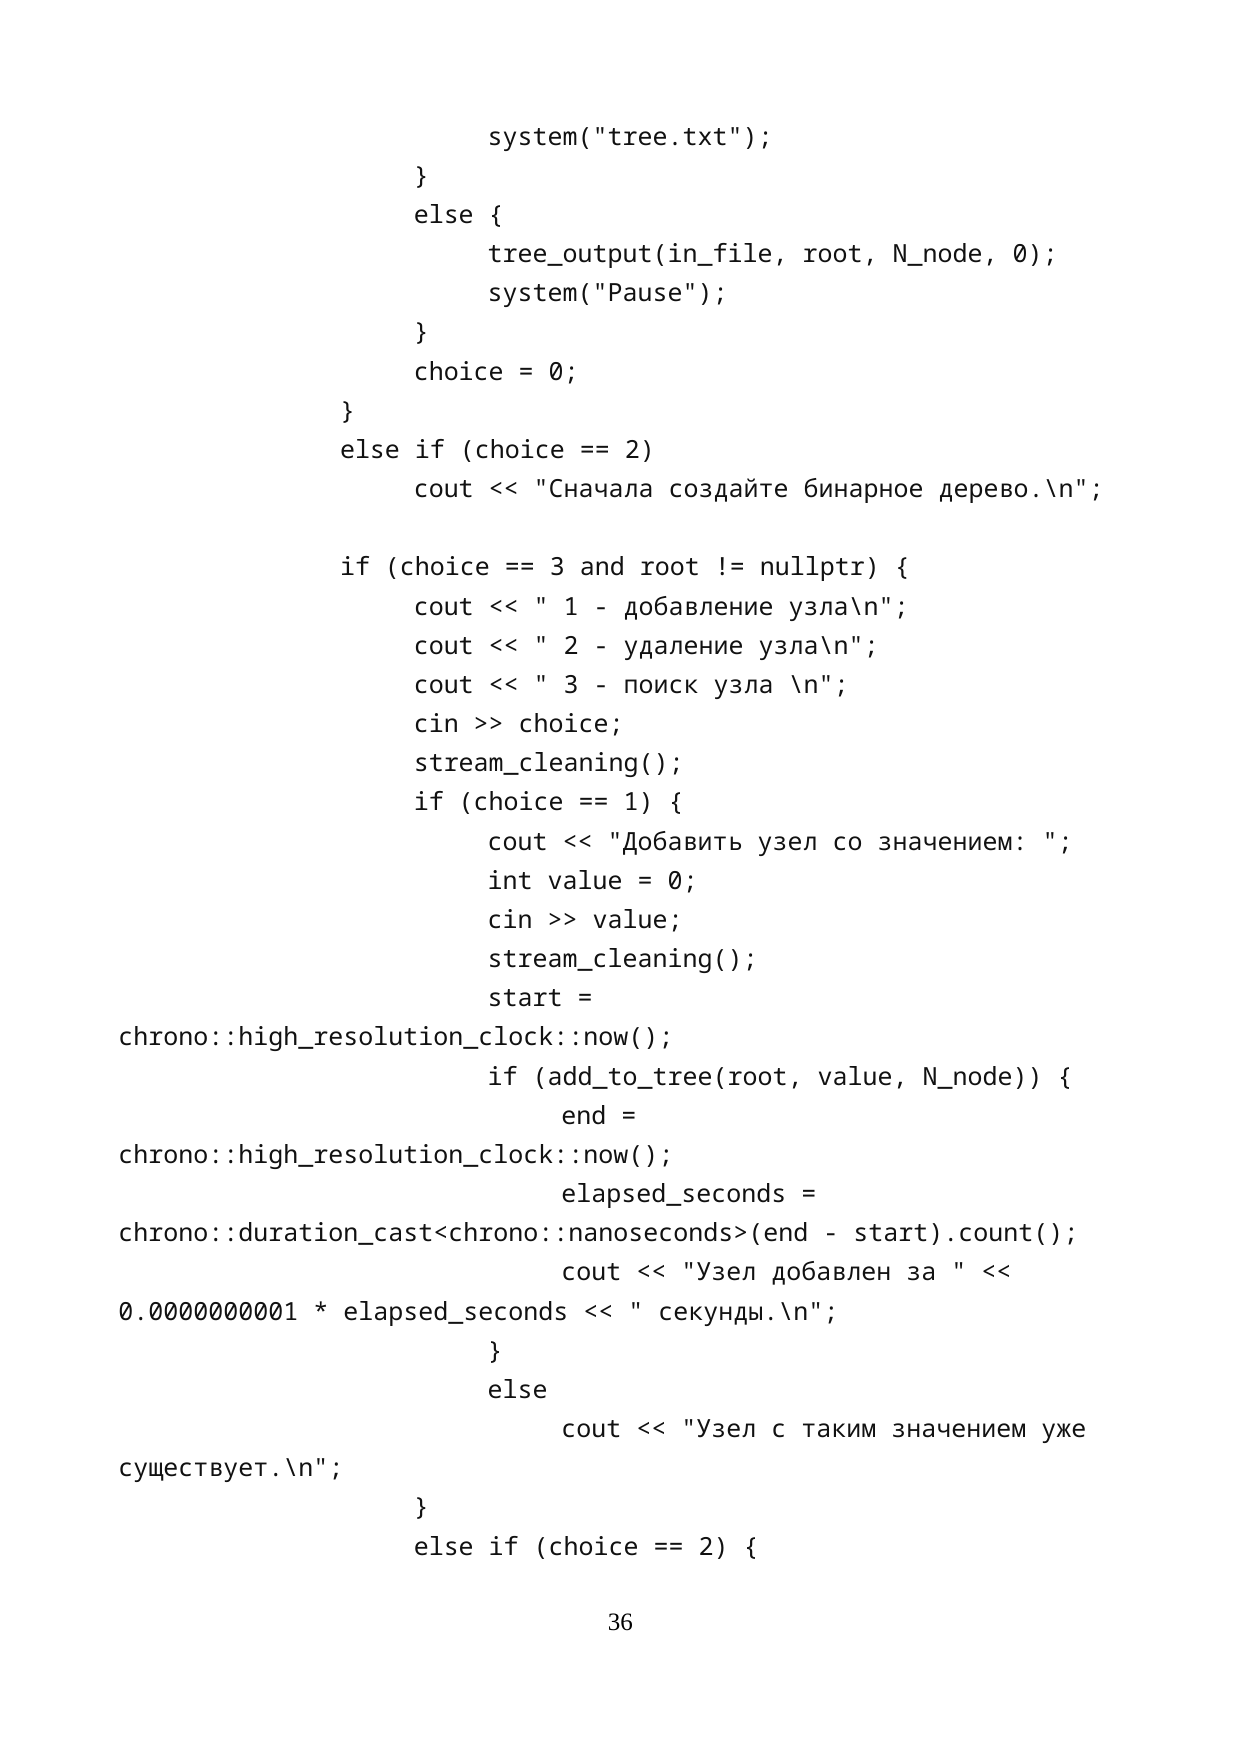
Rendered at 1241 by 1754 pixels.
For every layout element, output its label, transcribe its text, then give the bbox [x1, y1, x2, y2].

text cout << " 3 - поиск узла \n"; [118, 666, 1122, 701]
text system("Pause"); [118, 275, 1122, 309]
text tree_output(in_file, root, N_node, 0); [118, 236, 1122, 270]
text if (choice == 1) { [118, 784, 1122, 818]
text choice = 0; [118, 353, 1122, 387]
text system("tree.txt"); [118, 118, 1122, 152]
text } [118, 1489, 1122, 1523]
text cout << "Узел добавлен за " << 0.0000000001 * elapsed_seconds << " секунды.\n"; [118, 1254, 1122, 1327]
text cout << " 1 - добавление узла\n"; [118, 588, 1122, 622]
text start = chrono::high_resolution_clock::now(); [118, 980, 1122, 1053]
text int value = 0; [118, 862, 1122, 896]
text else if (choice == 2) { [118, 1528, 1122, 1562]
text else if (choice == 2) [118, 431, 1122, 466]
text else [118, 1371, 1122, 1406]
text } [118, 1332, 1122, 1366]
text cout << "Добавить узел со значением: "; [118, 823, 1122, 857]
text if (choice == 3 and root != nullptr) { [118, 549, 1122, 583]
text if (add_to_tree(root, value, N_node)) { [118, 1058, 1122, 1092]
text cout << "Узел с таким значением уже существует.\n"; [118, 1411, 1122, 1484]
text } [118, 157, 1122, 191]
text elapsed_seconds = chrono::duration_cast<chrono::nanoseconds>(end - start).count(); [118, 1176, 1122, 1249]
text cout << " 2 - удаление узла\n"; [118, 627, 1122, 661]
text else { [118, 196, 1122, 231]
text } [118, 314, 1122, 348]
text } [118, 392, 1122, 426]
text stream_cleaning(); [118, 745, 1122, 779]
text cin >> choice; [118, 706, 1122, 740]
text cin >> value; [118, 901, 1122, 936]
text cout << "Сначала создайте бинарное дерево.\n"; [118, 471, 1122, 505]
text end = chrono::high_resolution_clock::now(); [118, 1097, 1122, 1171]
text stream_cleaning(); [118, 941, 1122, 975]
